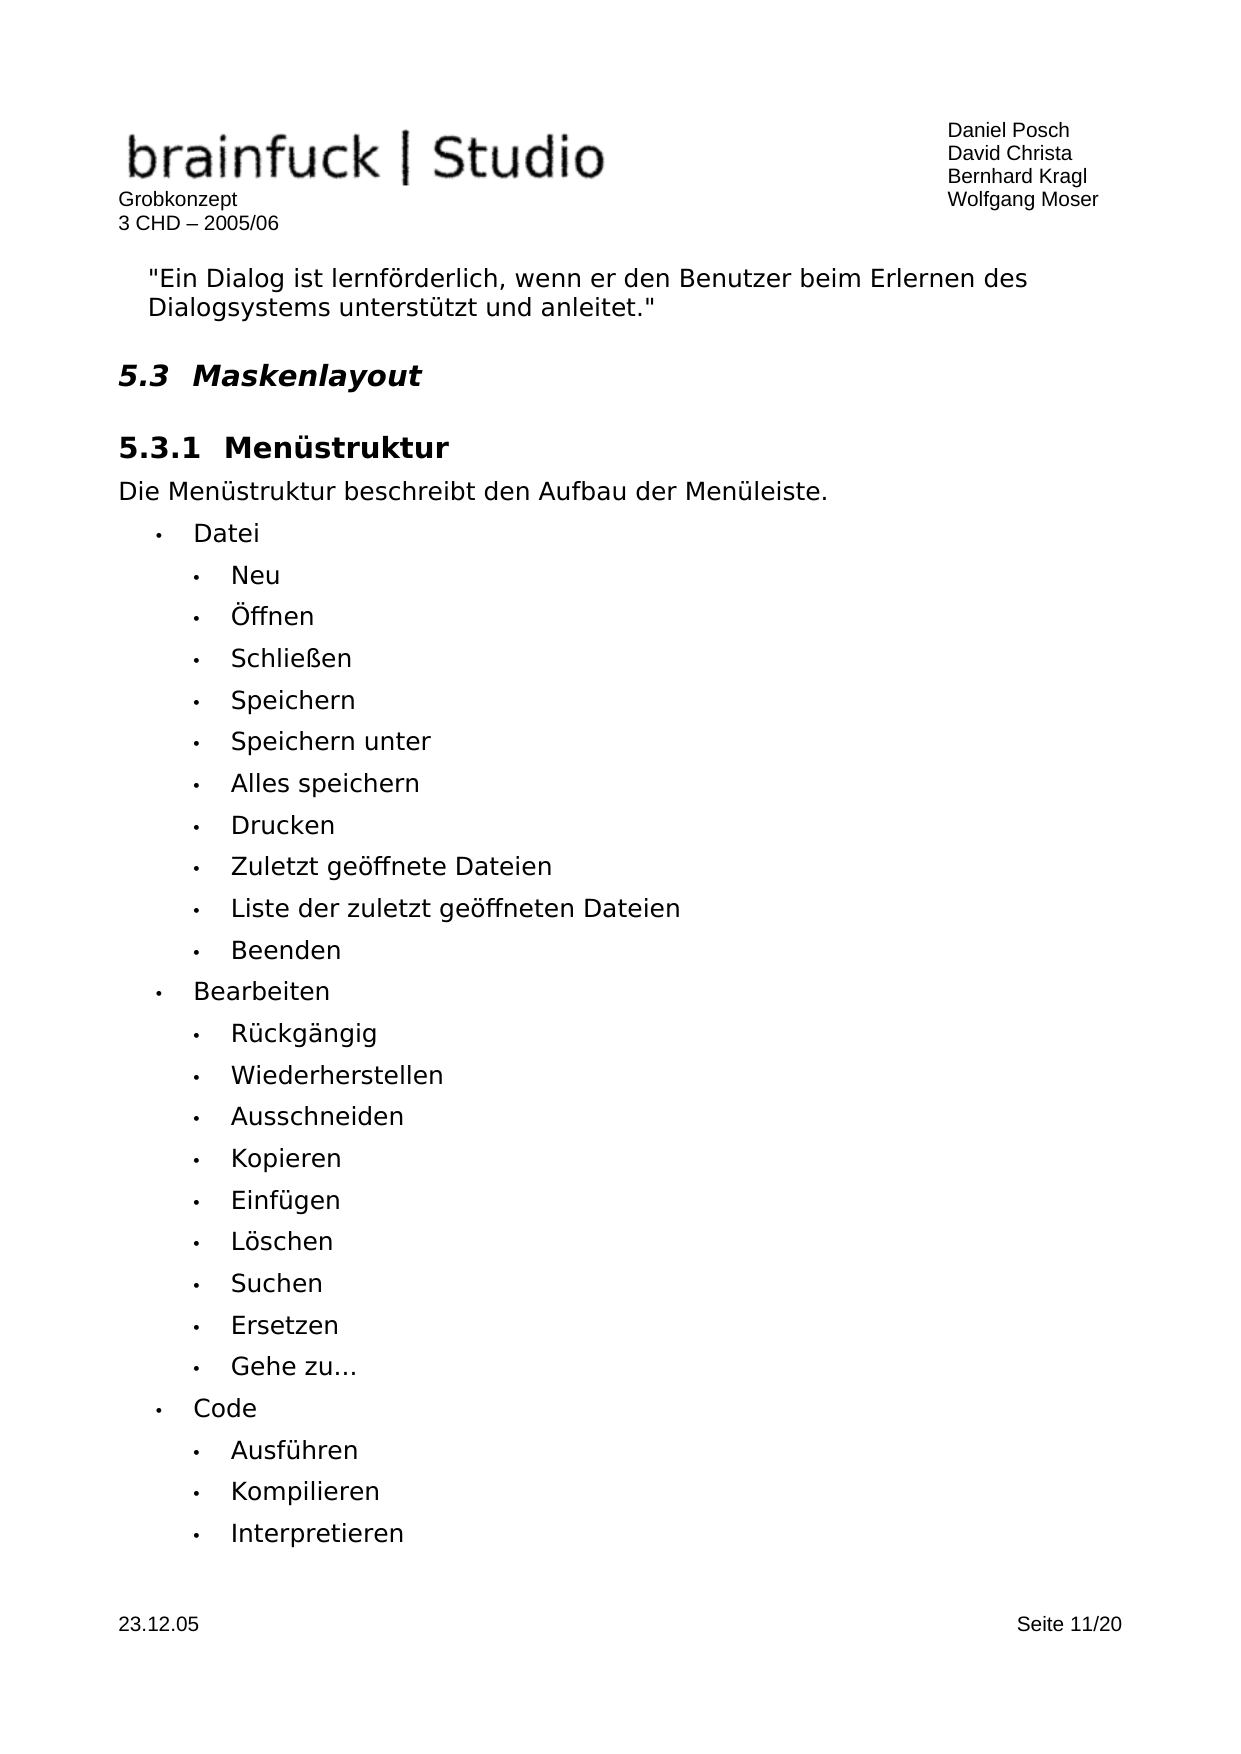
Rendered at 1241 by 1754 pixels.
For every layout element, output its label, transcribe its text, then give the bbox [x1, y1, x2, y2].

list Einfügen [193, 1186, 1122, 1215]
list Beenden [193, 936, 1122, 965]
subtitle Menüstruktur [118, 431, 1122, 465]
list Schließen [193, 644, 1122, 673]
list Löschen [193, 1227, 1122, 1257]
list Bearbeiten [156, 977, 1122, 1007]
list Kopieren [193, 1144, 1122, 1173]
list Alles speichern [193, 769, 1122, 798]
list Zuletzt geöffnete Dateien [193, 852, 1122, 882]
list Drucken [193, 811, 1122, 840]
text Die Menüstruktur beschreibt den Aufbau der Menüleiste. [118, 477, 1122, 507]
list Ausführen [193, 1436, 1122, 1465]
list Ersetzen [193, 1311, 1122, 1340]
list Kompilieren [193, 1477, 1122, 1507]
list Suchen [193, 1269, 1122, 1298]
list Öffnen [193, 602, 1122, 632]
list Speichern [193, 686, 1122, 715]
list Ausschneiden [193, 1102, 1122, 1132]
list Code [156, 1394, 1122, 1423]
list Interpretieren [193, 1519, 1122, 1548]
list Speichern unter [193, 727, 1122, 757]
list Neu [193, 561, 1122, 590]
list Rückgängig [193, 1019, 1122, 1048]
list Wiederherstellen [193, 1061, 1122, 1090]
list "Ein Dialog ist lernförderlich, wenn er den Benutzer beim Erlernen des Dialogsystems unterstützt und anleitet." [118, 264, 1122, 322]
list Gehe zu... [193, 1352, 1122, 1382]
subtitle Maskenlayout [118, 359, 1122, 393]
list Datei [156, 519, 1122, 548]
list Liste der zuletzt geöffneten Dateien [193, 894, 1122, 923]
picture [118, 118, 609, 187]
